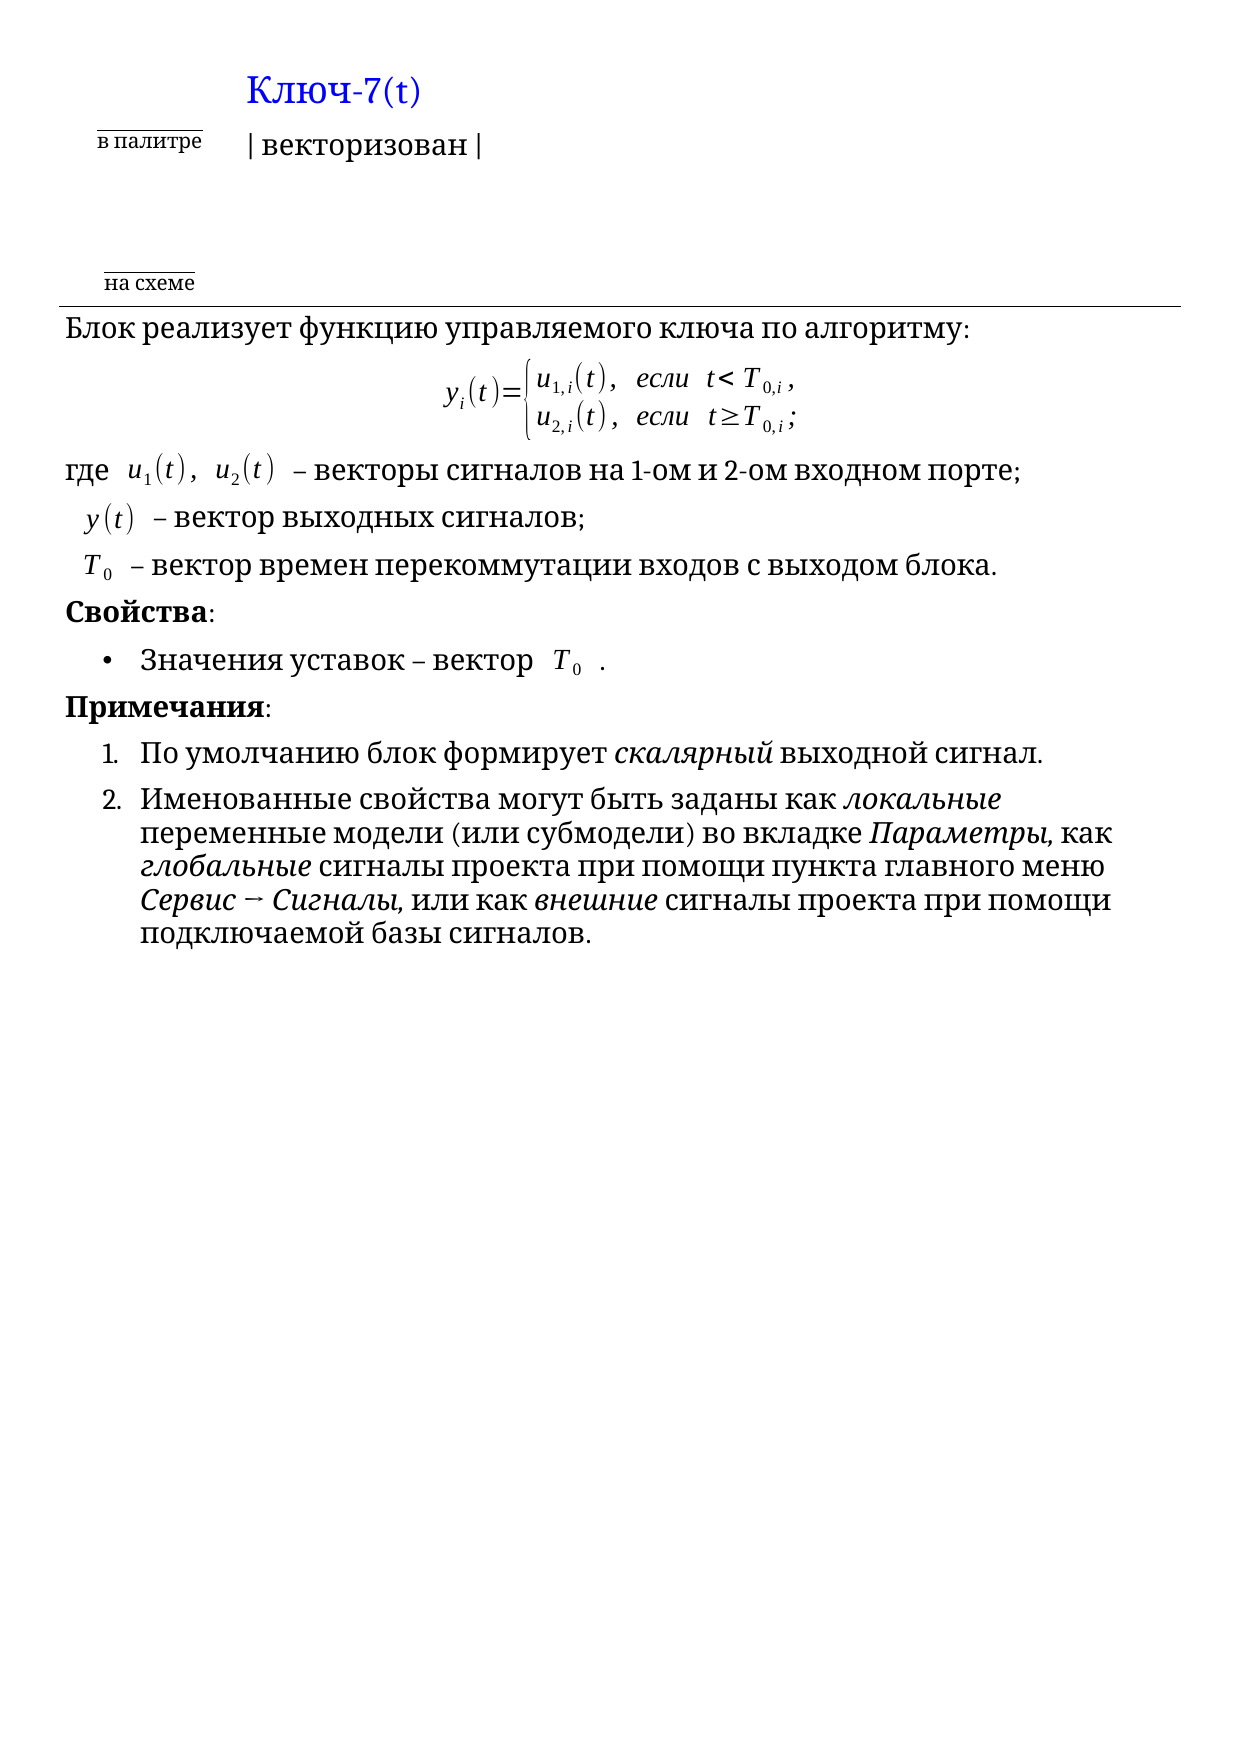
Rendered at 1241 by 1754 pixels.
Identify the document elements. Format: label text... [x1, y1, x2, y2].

table_cell [240, 181, 1181, 266]
table_cell Блок реализует функцию управляемого ключа по алгоритму: где– векторы сигналов на 1-ом и 2-ом входном порте; – вектор выходных сигналов; – вектор времен перекоммутации входов с выходом блока. Свойства: Значения уставок – вектор. Примечания: По умолчанию блок формирует скалярный выходной сигнал. Именованные свойства могут быть заданы как локальные переменные модели (или субмодели) во вкладке Параметры, как глобальные сигналы проекта при помощи пункта главного меню Сервис → Сигналы, или как внешние сигналы проекта при помощи подключаемой базы сигналов. [59, 307, 1181, 969]
table_cell [240, 266, 1181, 306]
table_header Ключ-7(t) [240, 59, 1181, 124]
table_cell в палитре [59, 124, 240, 181]
table_header [59, 59, 240, 124]
table_cell на схеме [59, 266, 240, 306]
table_cell | векторизован | [240, 124, 1181, 181]
table_cell [59, 181, 240, 266]
